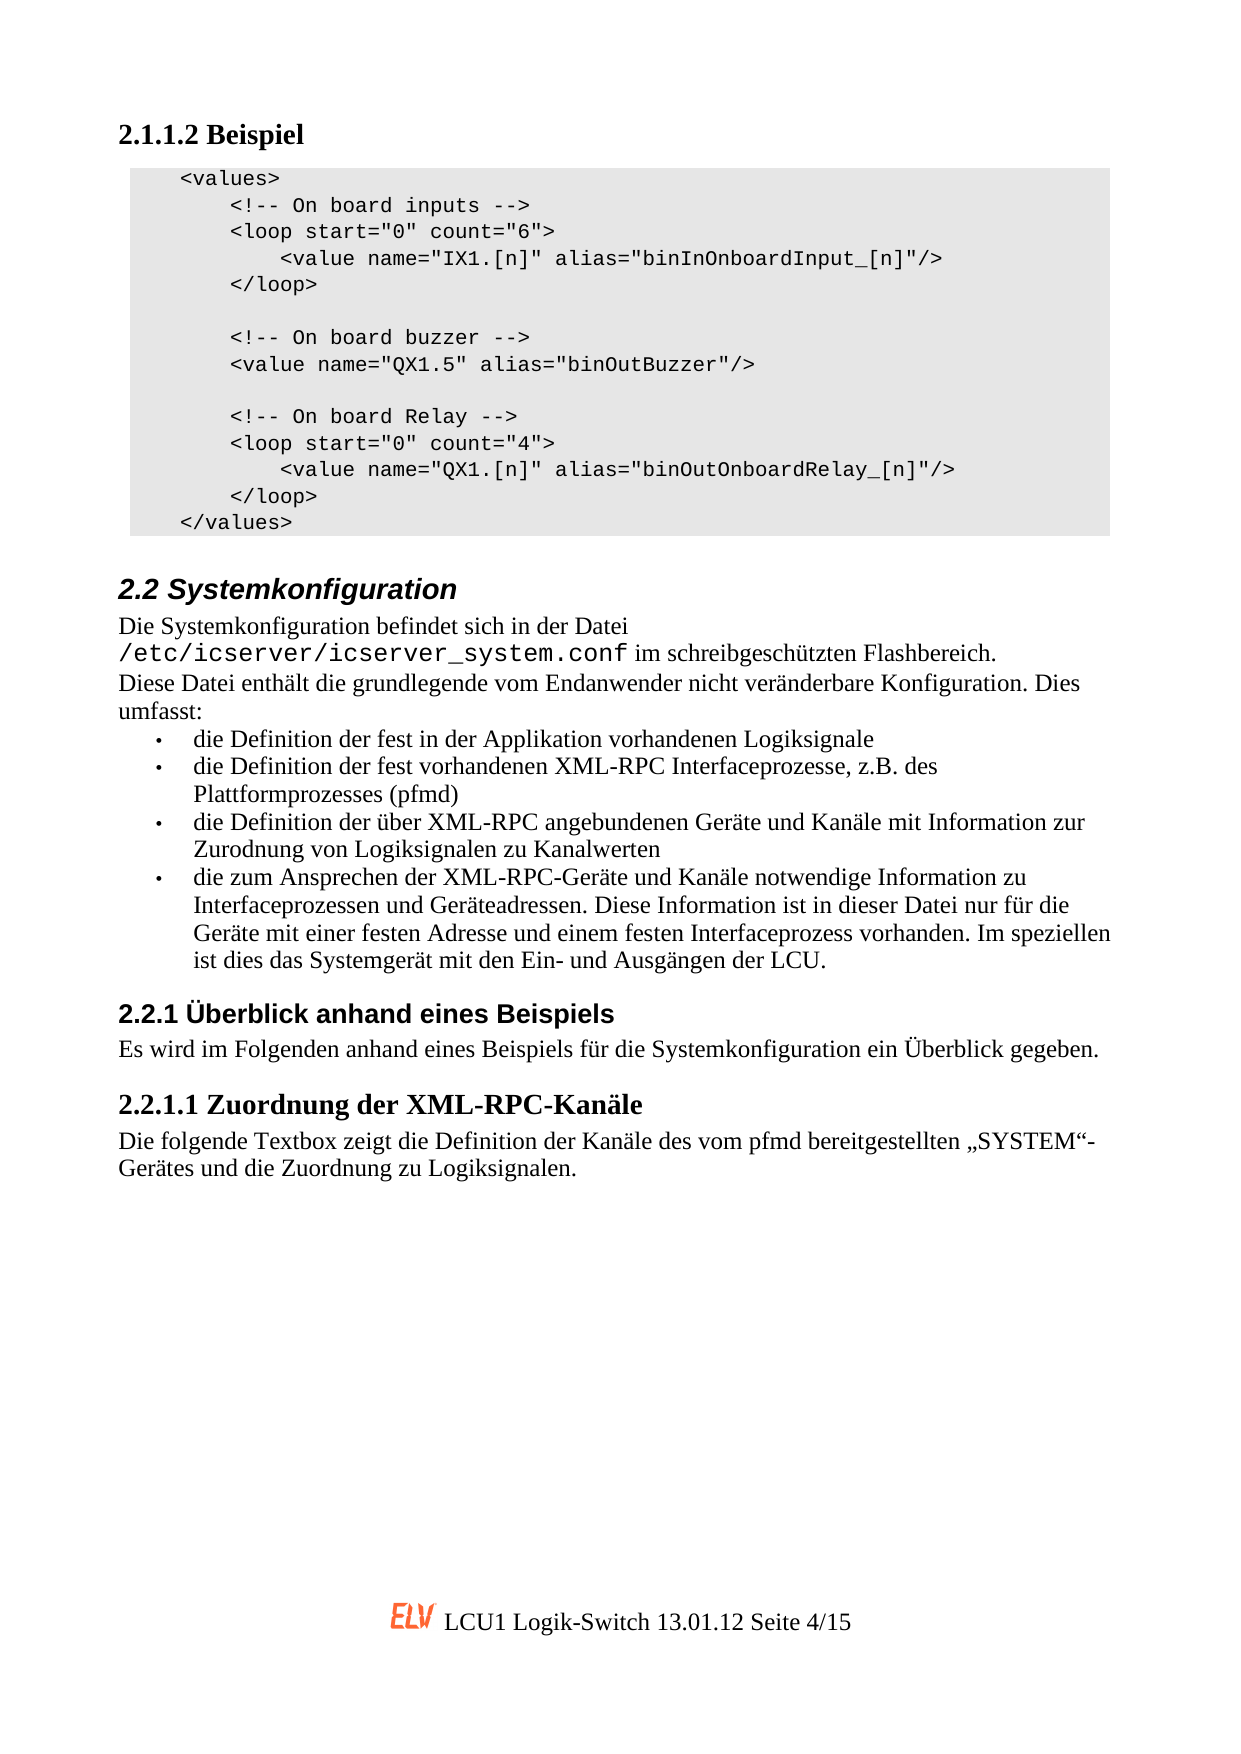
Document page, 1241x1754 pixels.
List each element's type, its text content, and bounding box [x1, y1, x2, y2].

text <value name="IX1.[n]" alias="binInOnboardInput_[n]"/> [130, 248, 1110, 271]
text <!-- On board buzzer --> [130, 327, 1110, 351]
list die Definition der fest vorhandenen XML-RPC Interfaceprozesse, z.B. des Plattformprozesses (pfmd) [156, 752, 1122, 808]
text Diese Datei enthält die grundlegende vom Endanwender nicht veränderbare Konfiguration. Dies umfasst: [118, 669, 1122, 725]
text </loop> [130, 486, 1110, 509]
subtitle Beispiel [118, 118, 1122, 150]
text <!-- On board inputs --> [130, 195, 1110, 218]
list die Definition der fest in der Applikation vorhandenen Logiksignale [156, 725, 1122, 752]
subtitle Systemkonfiguration [118, 573, 1122, 606]
text <loop start="0" count="4"> [130, 433, 1110, 457]
text <!-- On board Relay --> [130, 407, 1110, 430]
text <values> [130, 168, 1110, 192]
text Es wird im Folgenden anhand eines Beispiels für die Systemkonfiguration ein Überblick gegeben. [118, 1036, 1122, 1063]
subtitle Zuordnung der XML-RPC-Kanäle [118, 1088, 1122, 1121]
text Die Systemkonfiguration befindet sich in der Datei /etc/icserver/icserver_system.conf im schreibgeschützten Flashbereich. [118, 612, 1122, 669]
text <loop start="0" count="6"> [130, 221, 1110, 245]
text <value name="QX1.5" alias="binOutBuzzer"/> [130, 354, 1110, 377]
text <value name="QX1.[n]" alias="binOutOnboardRelay_[n]"/> [130, 459, 1110, 483]
text Die folgende Textbox zeigt die Definition der Kanäle des vom pfmd bereitgestellten „SYSTEM“-Gerätes und die Zuordnung zu Logiksignalen. [118, 1127, 1122, 1182]
picture [389, 1601, 438, 1631]
list die zum Ansprechen der XML-RPC-Geräte und Kanäle notwendige Information zu Interfaceprozessen und Geräteadressen. Diese Information ist in dieser Datei nur für die Geräte mit einer festen Adresse und einem festen Interfaceprozess vorhanden. Im speziellen ist dies das Systemgerät mit den Ein- und Ausgängen der LCU. [156, 863, 1122, 974]
text </loop> [130, 274, 1110, 298]
list die Definition der über XML-RPC angebundenen Geräte und Kanäle mit Information zur Zurodnung von Logiksignalen zu Kanalwerten [156, 808, 1122, 863]
text </values> [130, 512, 1110, 536]
subtitle Überblick anhand eines Beispiels [118, 999, 1122, 1029]
